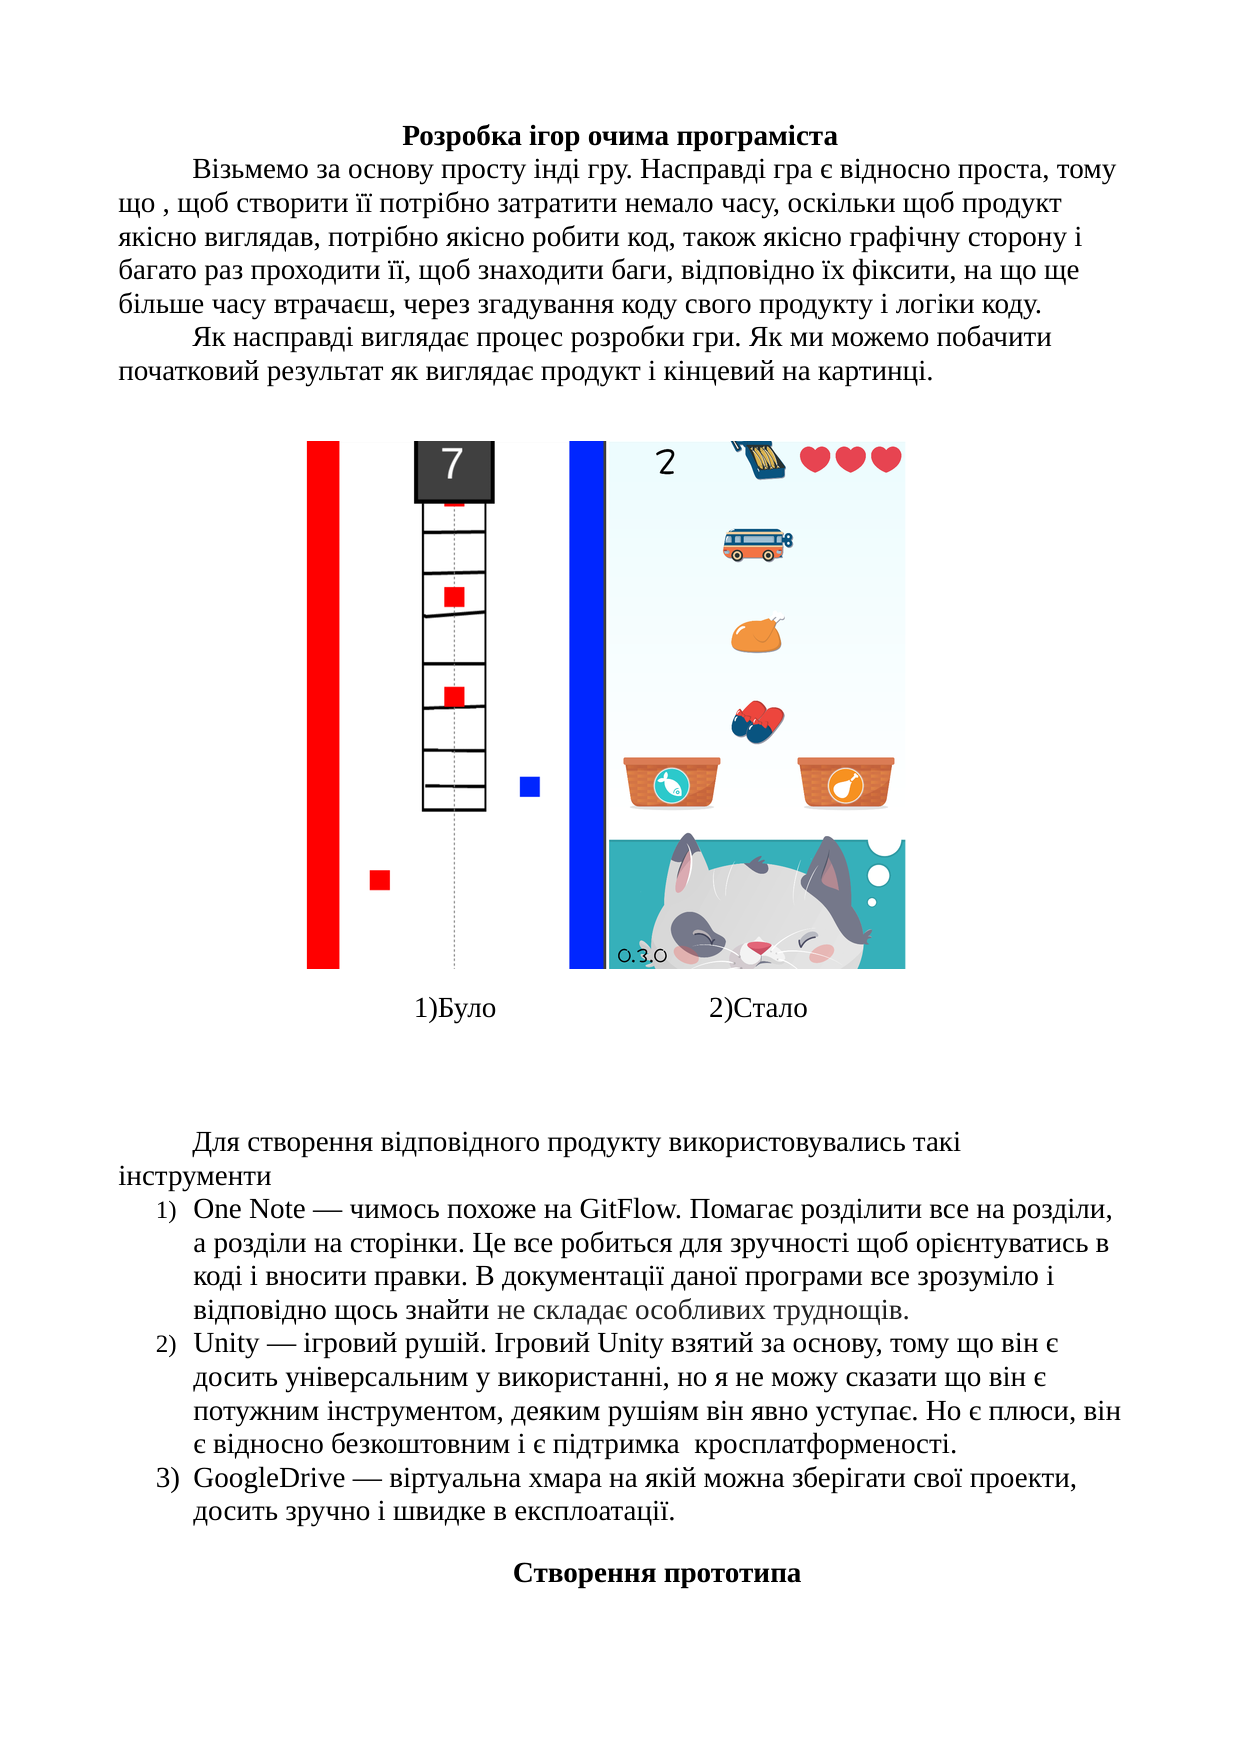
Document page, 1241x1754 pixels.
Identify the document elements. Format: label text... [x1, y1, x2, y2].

list GoogleDrive — віртуальна хмара на якій можна зберігати свої проекти, досить зручно і швидке в експлоатації. [156, 1460, 1122, 1527]
picture [306, 441, 906, 969]
text Розробка ігор очима програміста [118, 118, 1122, 152]
text Як насправді виглядає процес розробки гри. Як ми можемо побачити початковий результат як виглядає продукт і кінцевий на картинці. [118, 319, 1122, 386]
text 1)Було 2)Стало [118, 957, 1122, 1024]
text Створення прототипа [118, 1556, 1122, 1589]
text Візьмемо за основу просту інді гру. Насправді гра є відносно проста, тому що , щоб створити її потрібно затратити немало часу, оскільки щоб продукт якісно виглядав, потрібно якісно робити код, також якісно графічну сторону і багато раз проходити її, щоб знаходити баги, відповідно їх фіксити, на що ще більше часу втрачаєш, через згадування коду свого продукту і логіки коду. [118, 152, 1122, 319]
list One Note — чимось похоже на GitFlow. Помагає розділити все на розділи, а розділи на сторінки. Це все робиться для зручності щоб орієнтуватись в коді і вносити правки. В документації даної програми все зрозуміло і відповідно щось знайти не складає особливих труднощів. [156, 1191, 1122, 1326]
list Unity — ігровий рушій. Ігровий Unity взятий за основу, тому що він є досить універсальним у використанні, но я не можу сказати що він є потужним інструментом, деяким рушіям він явно уступає. Но є плюси, він є відносно безкоштовним і є підтримка кросплатформеності. [156, 1326, 1122, 1460]
text Для створення відповідного продукту використовувались такі інструменти [118, 1124, 1122, 1191]
